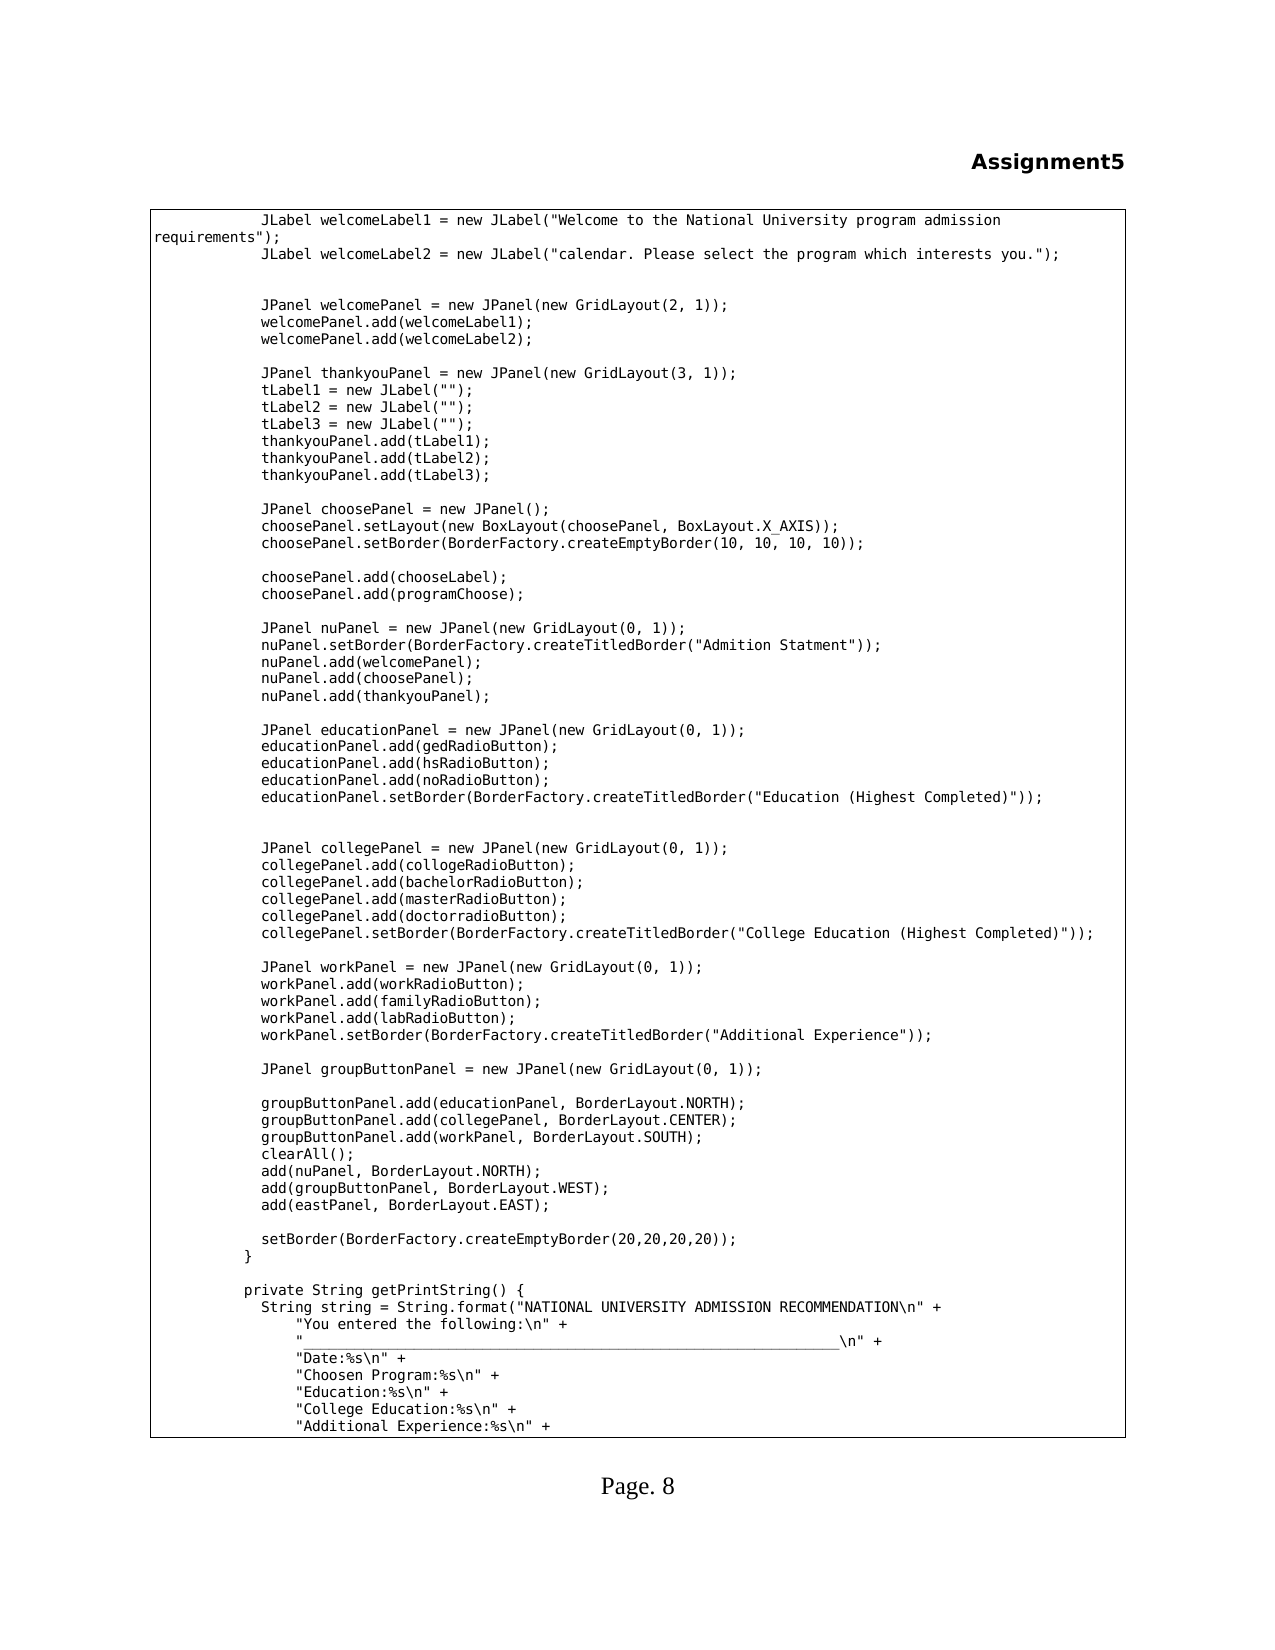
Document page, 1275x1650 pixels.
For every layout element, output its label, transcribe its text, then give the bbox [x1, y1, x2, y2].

text workPanel.add(familyRadioButton); [151, 990, 1125, 1007]
text JPanel workPanel = new JPanel(new GridLayout(0, 1)); [151, 956, 1125, 973]
text nuPanel.add(thankyouPanel); [151, 684, 1125, 704]
text } [151, 1245, 1125, 1265]
text welcomePanel.add(welcomeLabel2); [151, 328, 1125, 348]
text nuPanel.add(choosePanel); [151, 667, 1125, 684]
text tLabel3 = new JLabel(""); [151, 413, 1125, 430]
text collegePanel.setBorder(BorderFactory.createTitledBorder("College Education (Highest Completed)")); [151, 922, 1125, 942]
text collegePanel.add(bachelorRadioButton); [151, 871, 1125, 888]
text String string = String.format("NATIONAL UNIVERSITY ADMISSION RECOMMENDATION\n" + [151, 1296, 1125, 1313]
text educationPanel.add(noRadioButton); [151, 769, 1125, 786]
text collegePanel.add(masterRadioButton); [151, 888, 1125, 905]
text educationPanel.add(hsRadioButton); [151, 752, 1125, 769]
text "Education:%s\n" + [151, 1381, 1125, 1397]
text groupButtonPanel.add(collegePanel, BorderLayout.CENTER); [151, 1109, 1125, 1126]
text workPanel.add(workRadioButton); [151, 973, 1125, 990]
text "Additional Experience:%s\n" + [151, 1414, 1125, 1437]
text setBorder(BorderFactory.createEmptyBorder(20,20,20,20)); [151, 1228, 1125, 1245]
text thankyouPanel.add(tLabel1); [151, 430, 1125, 447]
text collegePanel.add(collogeRadioButton); [151, 854, 1125, 871]
text "Date:%s\n" + [151, 1347, 1125, 1363]
text tLabel1 = new JLabel(""); [151, 379, 1125, 396]
text groupButtonPanel.add(workPanel, BorderLayout.SOUTH); [151, 1126, 1125, 1143]
text thankyouPanel.add(tLabel3); [151, 464, 1125, 484]
text nuPanel.add(welcomePanel); [151, 650, 1125, 667]
text welcomePanel.add(welcomeLabel1); [151, 311, 1125, 328]
text educationPanel.add(gedRadioButton); [151, 735, 1125, 752]
text JPanel educationPanel = new JPanel(new GridLayout(0, 1)); [151, 718, 1125, 735]
text groupButtonPanel.add(educationPanel, BorderLayout.NORTH); [151, 1092, 1125, 1109]
text JPanel thankyouPanel = new JPanel(new GridLayout(3, 1)); [151, 362, 1125, 379]
text JLabel welcomeLabel1 = new JLabel("Welcome to the National University program admission requirements"); [151, 210, 1125, 243]
text tLabel2 = new JLabel(""); [151, 396, 1125, 413]
text JPanel nuPanel = new JPanel(new GridLayout(0, 1)); [151, 616, 1125, 633]
text JPanel groupButtonPanel = new JPanel(new GridLayout(0, 1)); [151, 1058, 1125, 1078]
text private String getPrintString() { [151, 1279, 1125, 1296]
text add(nuPanel, BorderLayout.NORTH); [151, 1160, 1125, 1177]
text workPanel.setBorder(BorderFactory.createTitledBorder("Additional Experience")); [151, 1024, 1125, 1044]
text clearAll(); [151, 1143, 1125, 1160]
text choosePanel.setBorder(BorderFactory.createEmptyBorder(10, 10, 10, 10)); [151, 532, 1125, 552]
text JPanel welcomePanel = new JPanel(new GridLayout(2, 1)); [151, 294, 1125, 311]
text JPanel choosePanel = new JPanel(); [151, 498, 1125, 514]
text "Choosen Program:%s\n" + [151, 1363, 1125, 1381]
text JPanel collegePanel = new JPanel(new GridLayout(0, 1)); [151, 837, 1125, 854]
text add(groupButtonPanel, BorderLayout.WEST); [151, 1177, 1125, 1194]
text workPanel.add(labRadioButton); [151, 1007, 1125, 1024]
text educationPanel.setBorder(BorderFactory.createTitledBorder("Education (Highest Completed)")); [151, 786, 1125, 806]
text "_______________________________________________________________\n" + [151, 1329, 1125, 1347]
text choosePanel.add(programChoose); [151, 582, 1125, 602]
text thankyouPanel.add(tLabel2); [151, 447, 1125, 464]
text add(eastPanel, BorderLayout.EAST); [151, 1194, 1125, 1214]
text nuPanel.setBorder(BorderFactory.createTitledBorder("Admition Statment")); [151, 633, 1125, 650]
text "You entered the following:\n" + [151, 1313, 1125, 1329]
text collegePanel.add(doctorradioButton); [151, 905, 1125, 922]
text JLabel welcomeLabel2 = new JLabel("calendar. Please select the program which interests you."); [151, 243, 1125, 263]
text choosePanel.setLayout(new BoxLayout(choosePanel, BoxLayout.X_AXIS)); [151, 514, 1125, 532]
text choosePanel.add(chooseLabel); [151, 566, 1125, 582]
text "College Education:%s\n" + [151, 1397, 1125, 1414]
